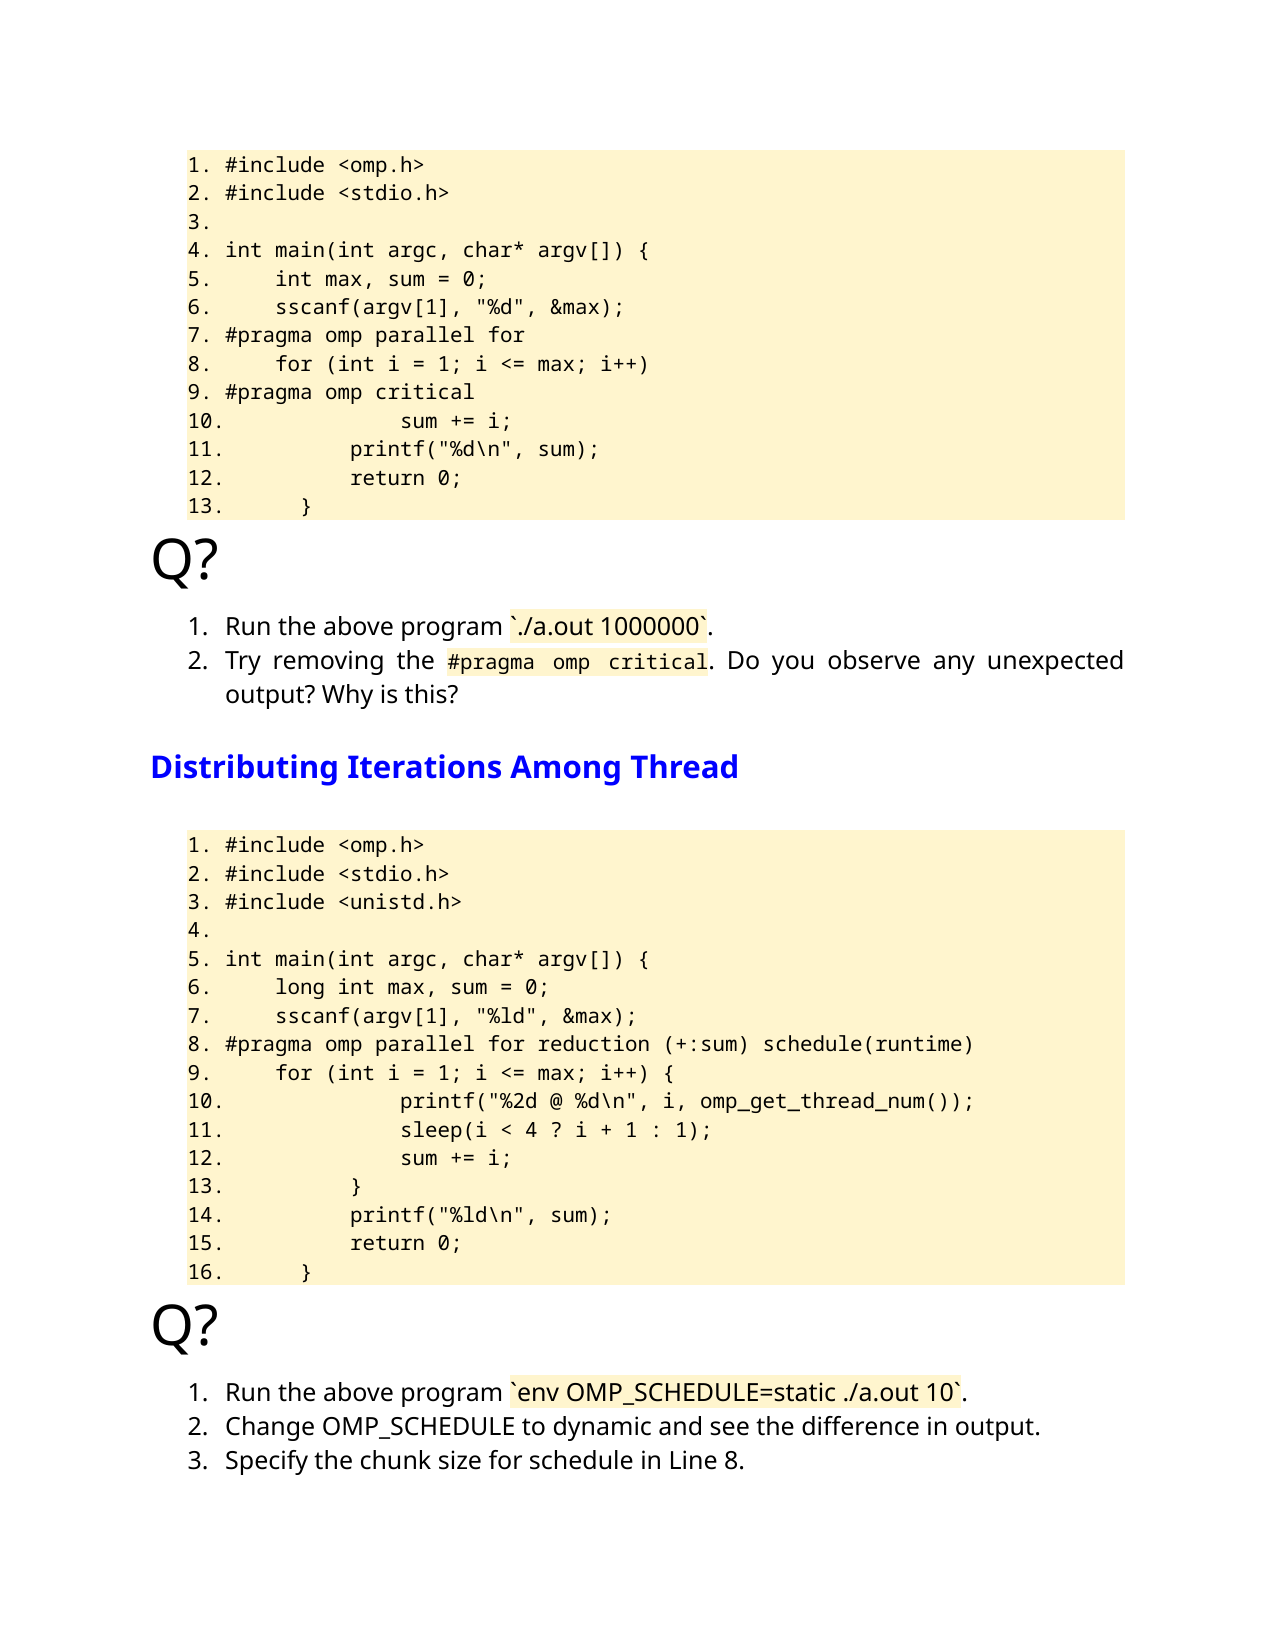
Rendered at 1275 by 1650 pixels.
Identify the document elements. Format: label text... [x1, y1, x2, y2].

list Try removing the #pragma omp critical. Do you observe any unexpected output? Why is this? [187, 643, 1125, 711]
list Change OMP_SCHEDULE to dynamic and see the difference in output. [187, 1408, 1125, 1443]
list Run the above program `./a.out 1000000`. [187, 609, 1125, 643]
list #pragma omp parallel for [187, 321, 1125, 349]
list #include <stdio.h> [187, 178, 1125, 207]
list #include <unistd.h> [187, 887, 1125, 916]
list long int max, sum = 0; [187, 972, 1125, 1001]
list return 0; [187, 463, 1125, 491]
text Q? [150, 1285, 1125, 1362]
list printf("%ld\n", sum); [187, 1200, 1125, 1228]
list int max, sum = 0; [187, 264, 1125, 292]
list printf("%2d @ %d\n", i, omp_get_thread_num()); [187, 1086, 1125, 1115]
list sleep(i < 4 ? i + 1 : 1); [187, 1115, 1125, 1143]
list } [187, 1172, 1125, 1200]
list #pragma omp parallel for reduction (+:sum) schedule(runtime) [187, 1029, 1125, 1058]
list sum += i; [187, 1143, 1125, 1172]
list } [187, 491, 1125, 520]
list sscanf(argv[1], "%d", &max); [187, 292, 1125, 321]
list int main(int argc, char* argv[]) { [187, 944, 1125, 972]
list #include <omp.h> [187, 150, 1125, 178]
list printf("%d\n", sum); [187, 434, 1125, 463]
list #pragma omp critical [187, 377, 1125, 406]
list for (int i = 1; i <= max; i++) [187, 349, 1125, 377]
list #include <stdio.h> [187, 859, 1125, 887]
text Distributing Iterations Among Thread [150, 745, 1125, 788]
list sscanf(argv[1], "%ld", &max); [187, 1001, 1125, 1029]
list return 0; [187, 1228, 1125, 1257]
list Run the above program `env OMP_SCHEDULE=static ./a.out 10`. [187, 1374, 1125, 1408]
list } [187, 1257, 1125, 1285]
list #include <omp.h> [187, 830, 1125, 859]
list sum += i; [187, 406, 1125, 434]
list int main(int argc, char* argv[]) { [187, 235, 1125, 264]
list for (int i = 1; i <= max; i++) { [187, 1058, 1125, 1086]
text Q? [150, 520, 1125, 596]
list Specify the chunk size for schedule in Line 8. [187, 1443, 1125, 1477]
